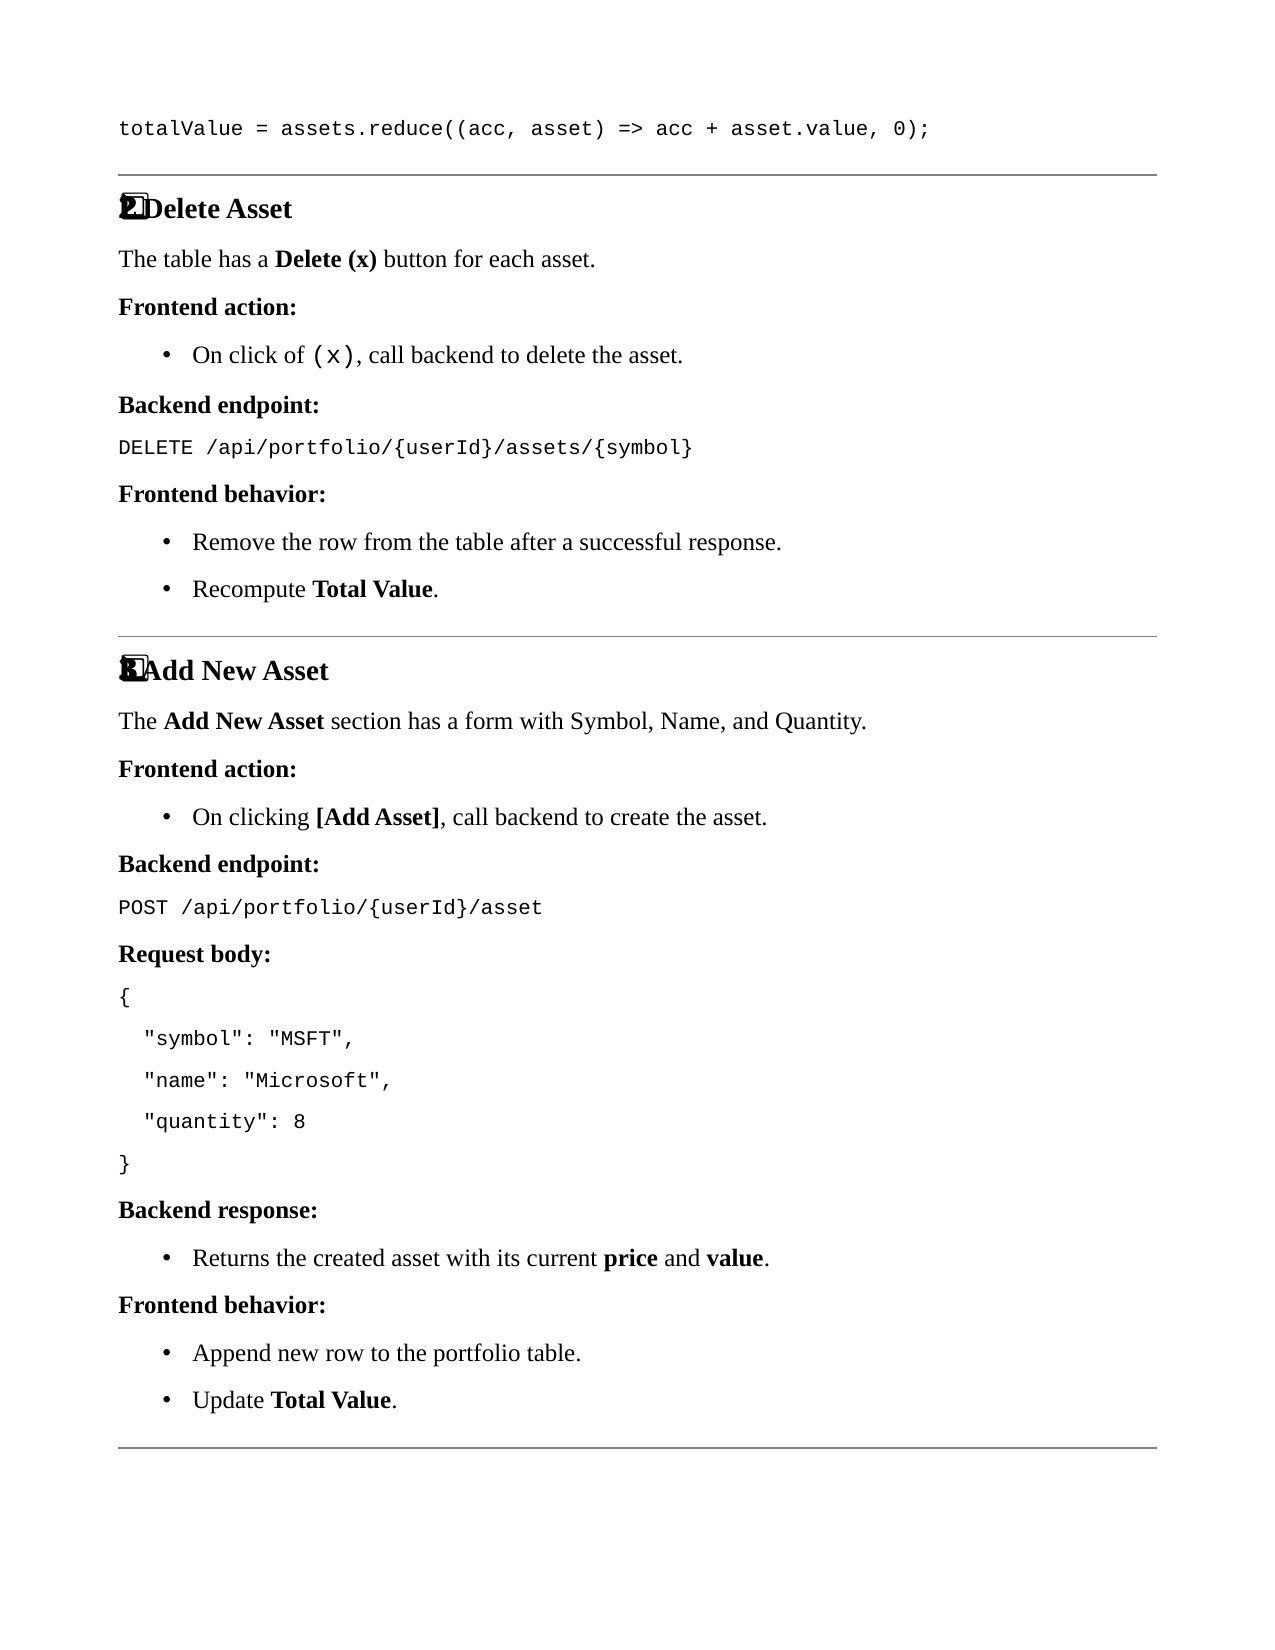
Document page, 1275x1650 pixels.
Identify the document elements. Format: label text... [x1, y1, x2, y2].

text Frontend action: [118, 292, 1157, 321]
list Returns the created asset with its current price and value. [162, 1243, 1157, 1271]
list Remove the row from the table after a successful response. [162, 527, 1157, 555]
list Recompute Total Value. [162, 574, 1157, 603]
text } [118, 1153, 1157, 1177]
text "name": "Microsoft", [118, 1070, 1157, 1093]
text totalValue = assets.reduce((acc, asset) => acc + asset.value, 0); [118, 118, 1157, 142]
text "symbol": "MSFT", [118, 1028, 1157, 1052]
text Backend endpoint: [118, 849, 1157, 878]
text Frontend behavior: [118, 479, 1157, 508]
text DELETE /api/portfolio/{userId}/assets/{symbol} [118, 437, 1157, 461]
subtitle 2️⃣ Delete Asset [118, 191, 1157, 225]
text Request body: [118, 939, 1157, 967]
text Frontend behavior: [118, 1290, 1157, 1319]
list Append new row to the portfolio table. [162, 1338, 1157, 1367]
text The table has a Delete (x) button for each asset. [118, 244, 1157, 273]
subtitle 3️⃣ Add New Asset [118, 653, 1157, 687]
text "quantity": 8 [118, 1112, 1157, 1135]
text { [118, 986, 1157, 1010]
text Backend endpoint: [118, 390, 1157, 418]
list Update Total Value. [162, 1386, 1157, 1414]
text Frontend action: [118, 754, 1157, 783]
text Backend response: [118, 1195, 1157, 1224]
list On clicking [Add Asset], call backend to create the asset. [162, 802, 1157, 830]
text POST /api/portfolio/{userId}/asset [118, 897, 1157, 921]
text The Add New Asset section has a form with Symbol, Name, and Quantity. [118, 706, 1157, 735]
list On click of (x), call backend to delete the asset. [162, 340, 1157, 371]
